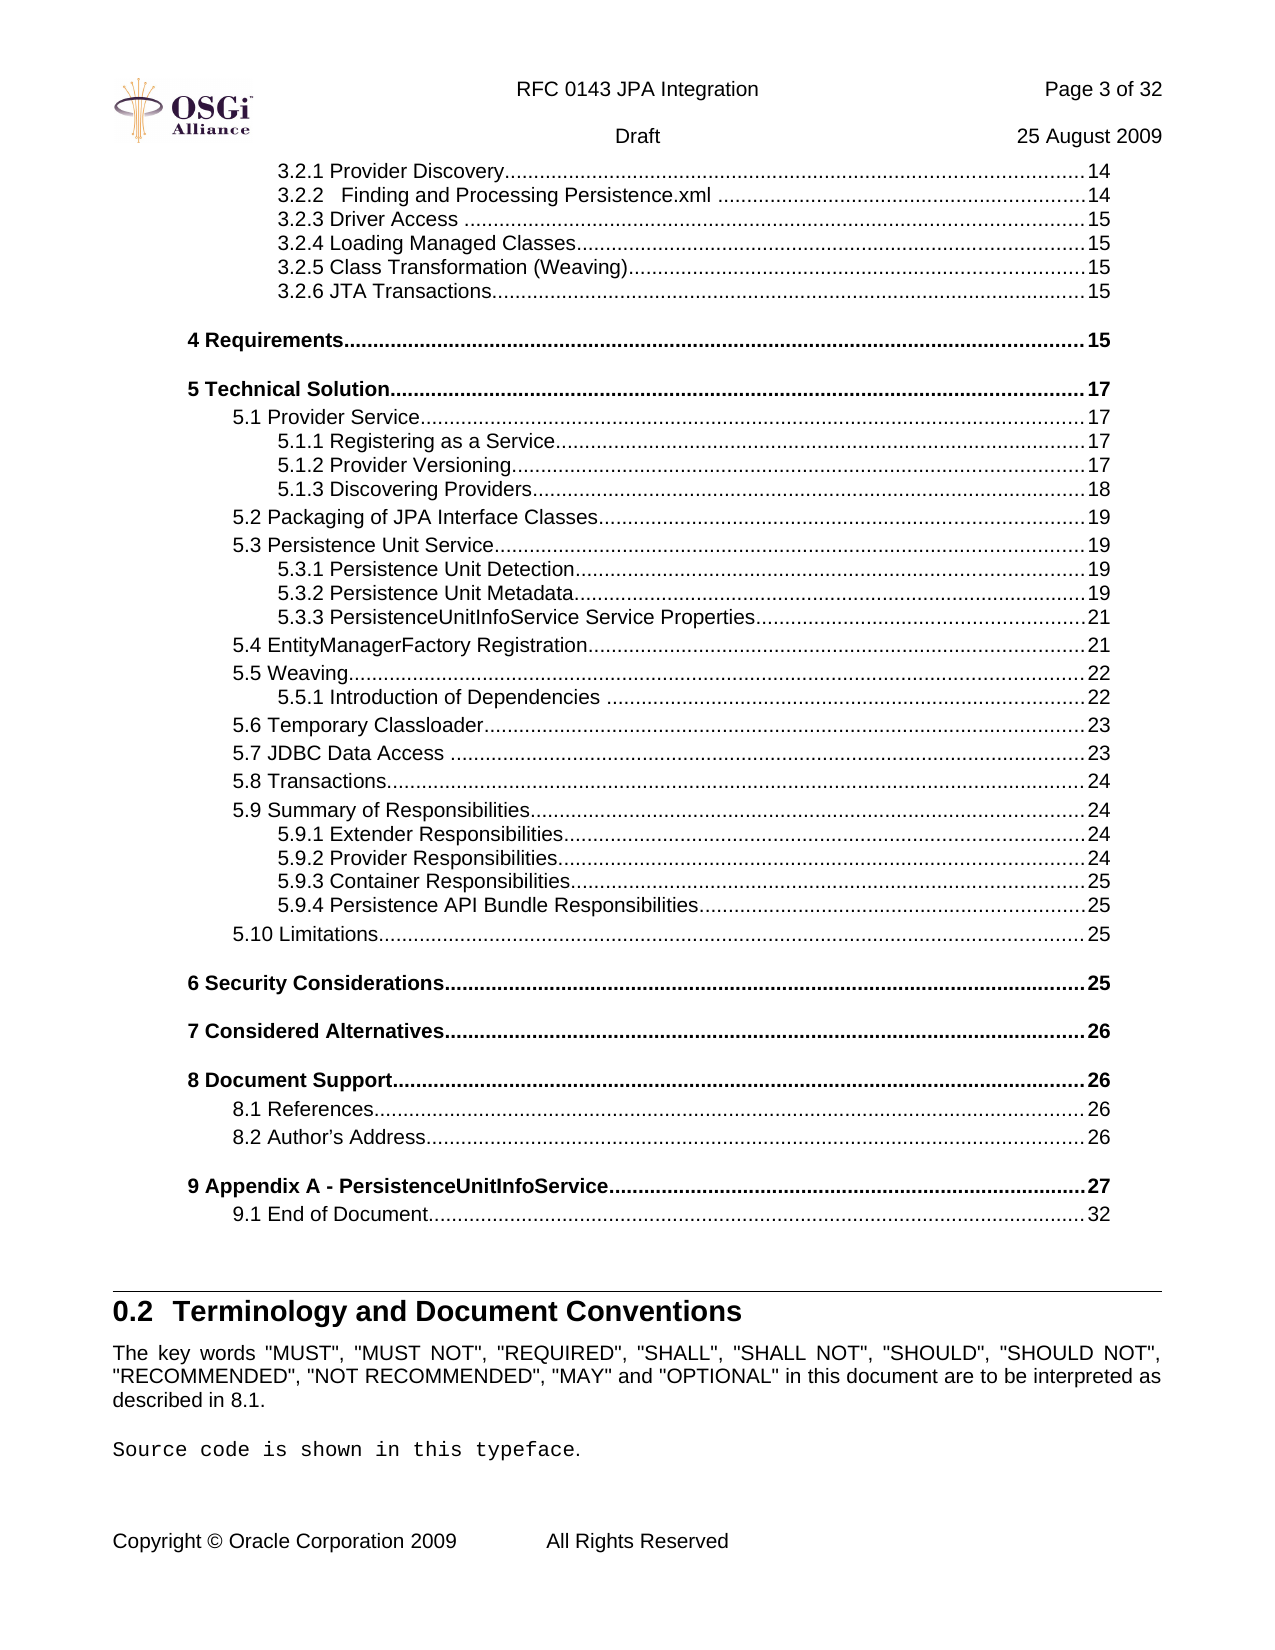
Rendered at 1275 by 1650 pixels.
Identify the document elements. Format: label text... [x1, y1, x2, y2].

subtitle Terminology and Document Conventions [112, 1292, 1162, 1328]
text 5.1.3 Discovering Providers 18 [277, 477, 1162, 501]
text 5.9 Summary of Responsibilities 24 [232, 797, 1162, 821]
text 5.1 Provider Service 17 [232, 405, 1162, 429]
text 8 Document Support 26 [187, 1068, 1162, 1092]
text 5.7 JDBC Data Access 23 [232, 741, 1162, 765]
text 5.3 Persistence Unit Service 19 [232, 533, 1162, 557]
text 6 Security Considerations 25 [187, 970, 1162, 994]
text 7 Considered Alternatives 26 [187, 1019, 1162, 1043]
text 3.2.2 Finding and Processing Persistence.xml 14 [277, 183, 1162, 207]
text 5.2 Packaging of JPA Interface Classes 19 [232, 505, 1162, 529]
text 3.2.4 Loading Managed Classes 15 [277, 231, 1162, 255]
text 9.1 End of Document 32 [232, 1202, 1162, 1226]
picture [114, 78, 254, 143]
text 5.3.1 Persistence Unit Detection 19 [277, 557, 1162, 581]
text 3.2.1 Provider Discovery 14 [277, 159, 1162, 183]
text 5.1.2 Provider Versioning 17 [277, 453, 1162, 477]
text 5.6 Temporary Classloader 23 [232, 713, 1162, 737]
text 8.1 References 26 [232, 1096, 1162, 1120]
text 5.9.3 Container Responsibilities 25 [277, 869, 1162, 893]
text 5.10 Limitations 25 [232, 921, 1162, 945]
text 5.3.2 Persistence Unit Metadata 19 [277, 581, 1162, 605]
text 5.5 Weaving 22 [232, 661, 1162, 685]
text Source code is shown in this typeface. [112, 1437, 1162, 1463]
text 5.5.1 Introduction of Dependencies 22 [277, 685, 1162, 709]
text 5.9.1 Extender Responsibilities 24 [277, 821, 1162, 845]
text 3.2.3 Driver Access 15 [277, 207, 1162, 231]
text 5.9.4 Persistence API Bundle Responsibilities 25 [277, 893, 1162, 917]
text 5.8 Transactions 24 [232, 769, 1162, 793]
text 3.2.6 JTA Transactions 15 [277, 279, 1162, 303]
text 5.1.1 Registering as a Service 17 [277, 429, 1162, 453]
text 5.9.2 Provider Responsibilities 24 [277, 845, 1162, 869]
text 4 Requirements 15 [187, 328, 1162, 352]
text 5.4 EntityManagerFactory Registration 21 [232, 633, 1162, 657]
text 5.3.3 PersistenceUnitInfoService Service Properties 21 [277, 605, 1162, 629]
text 9 Appendix A - PersistenceUnitInfoService 27 [187, 1173, 1162, 1197]
text 5 Technical Solution 17 [187, 377, 1162, 401]
text 8.2 Author’s Address 26 [232, 1124, 1162, 1148]
text 3.2.5 Class Transformation (Weaving) 15 [277, 255, 1162, 279]
text The key words "MUST", "MUST NOT", "REQUIRED", "SHALL", "SHALL NOT", "SHOULD", "SHOULD NOT", "RECOMMENDED", "NOT RECOMMENDED", "MAY" and "OPTIONAL" in this document are to be interpreted as described in 8.1. [112, 1340, 1162, 1412]
